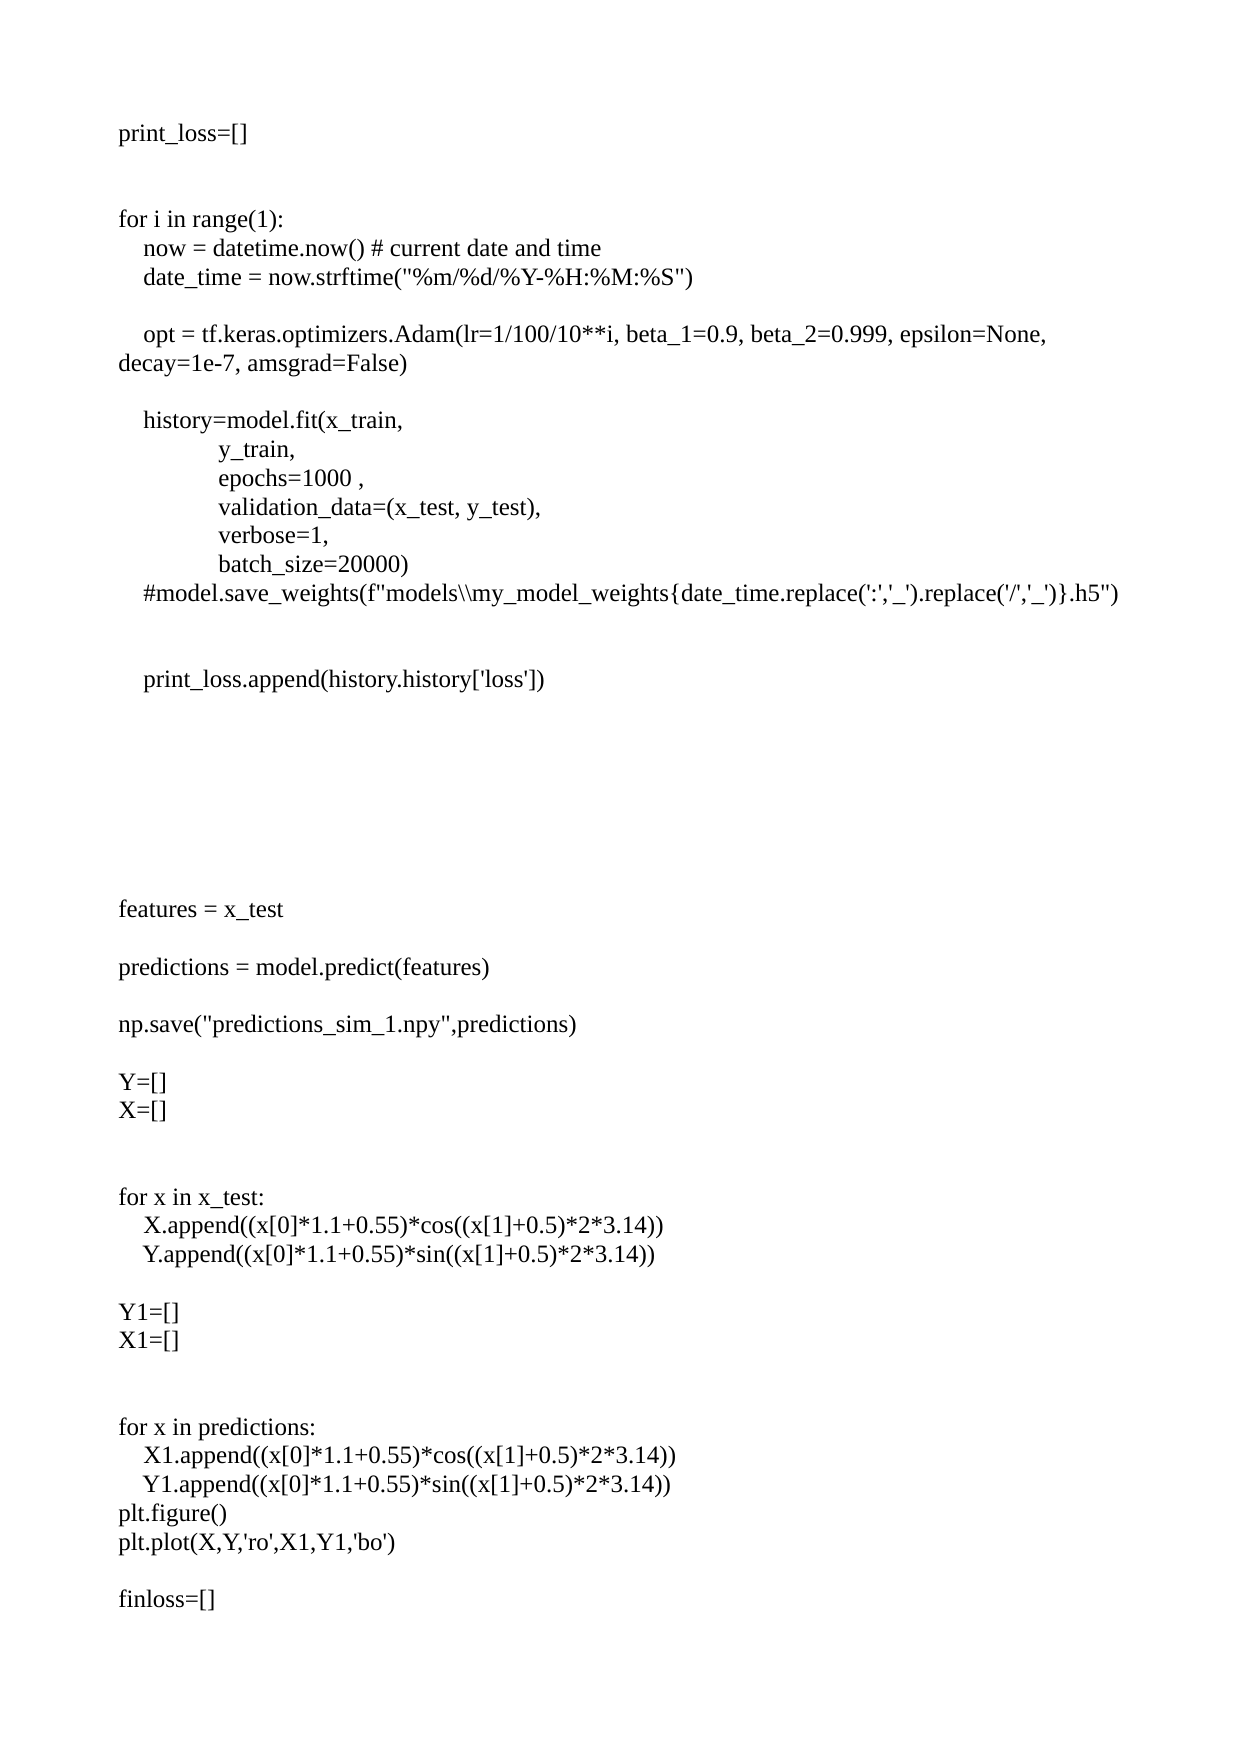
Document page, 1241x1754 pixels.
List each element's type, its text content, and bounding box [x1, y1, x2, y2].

text history=model.fit(x_train, [118, 406, 1122, 434]
text for i in range(1): [118, 204, 1122, 233]
text X=[] [118, 1096, 1122, 1124]
text Y1=[] [118, 1297, 1122, 1326]
text plt.figure() [118, 1498, 1122, 1527]
text finloss=[] [118, 1584, 1122, 1613]
text print_loss.append(history.history['loss']) [118, 664, 1122, 693]
text plt.plot(X,Y,'ro',X1,Y1,'bo') [118, 1527, 1122, 1556]
text Y1.append((x[0]*1.1+0.55)*sin((x[1]+0.5)*2*3.14)) [118, 1469, 1122, 1498]
text predictions = model.predict(features) [118, 952, 1122, 981]
text opt = tf.keras.optimizers.Adam(lr=1/100/10**i, beta_1=0.9, beta_2=0.999, epsilon=None, decay=1e-7, amsgrad=False) [118, 319, 1122, 377]
text X.append((x[0]*1.1+0.55)*cos((x[1]+0.5)*2*3.14)) [118, 1211, 1122, 1239]
text features = x_test [118, 894, 1122, 923]
text for x in predictions: [118, 1412, 1122, 1441]
text Y.append((x[0]*1.1+0.55)*sin((x[1]+0.5)*2*3.14)) [118, 1239, 1122, 1268]
text now = datetime.now() # current date and time [118, 233, 1122, 262]
text validation_data=(x_test, y_test), [118, 492, 1122, 521]
text #model.save_weights(f"models\\my_model_weights{date_time.replace(':','_').replace('/','_')}.h5") [118, 578, 1122, 607]
text y_train, [118, 434, 1122, 463]
text np.save("predictions_sim_1.npy",predictions) [118, 1009, 1122, 1038]
text Y=[] [118, 1067, 1122, 1096]
text X1.append((x[0]*1.1+0.55)*cos((x[1]+0.5)*2*3.14)) [118, 1441, 1122, 1469]
text X1=[] [118, 1326, 1122, 1354]
text verbose=1, [118, 521, 1122, 549]
text batch_size=20000) [118, 549, 1122, 578]
text date_time = now.strftime("%m/%d/%Y-%H:%M:%S") [118, 262, 1122, 291]
text epochs=1000 , [118, 463, 1122, 492]
text print_loss=[] [118, 118, 1122, 147]
text for x in x_test: [118, 1182, 1122, 1211]
